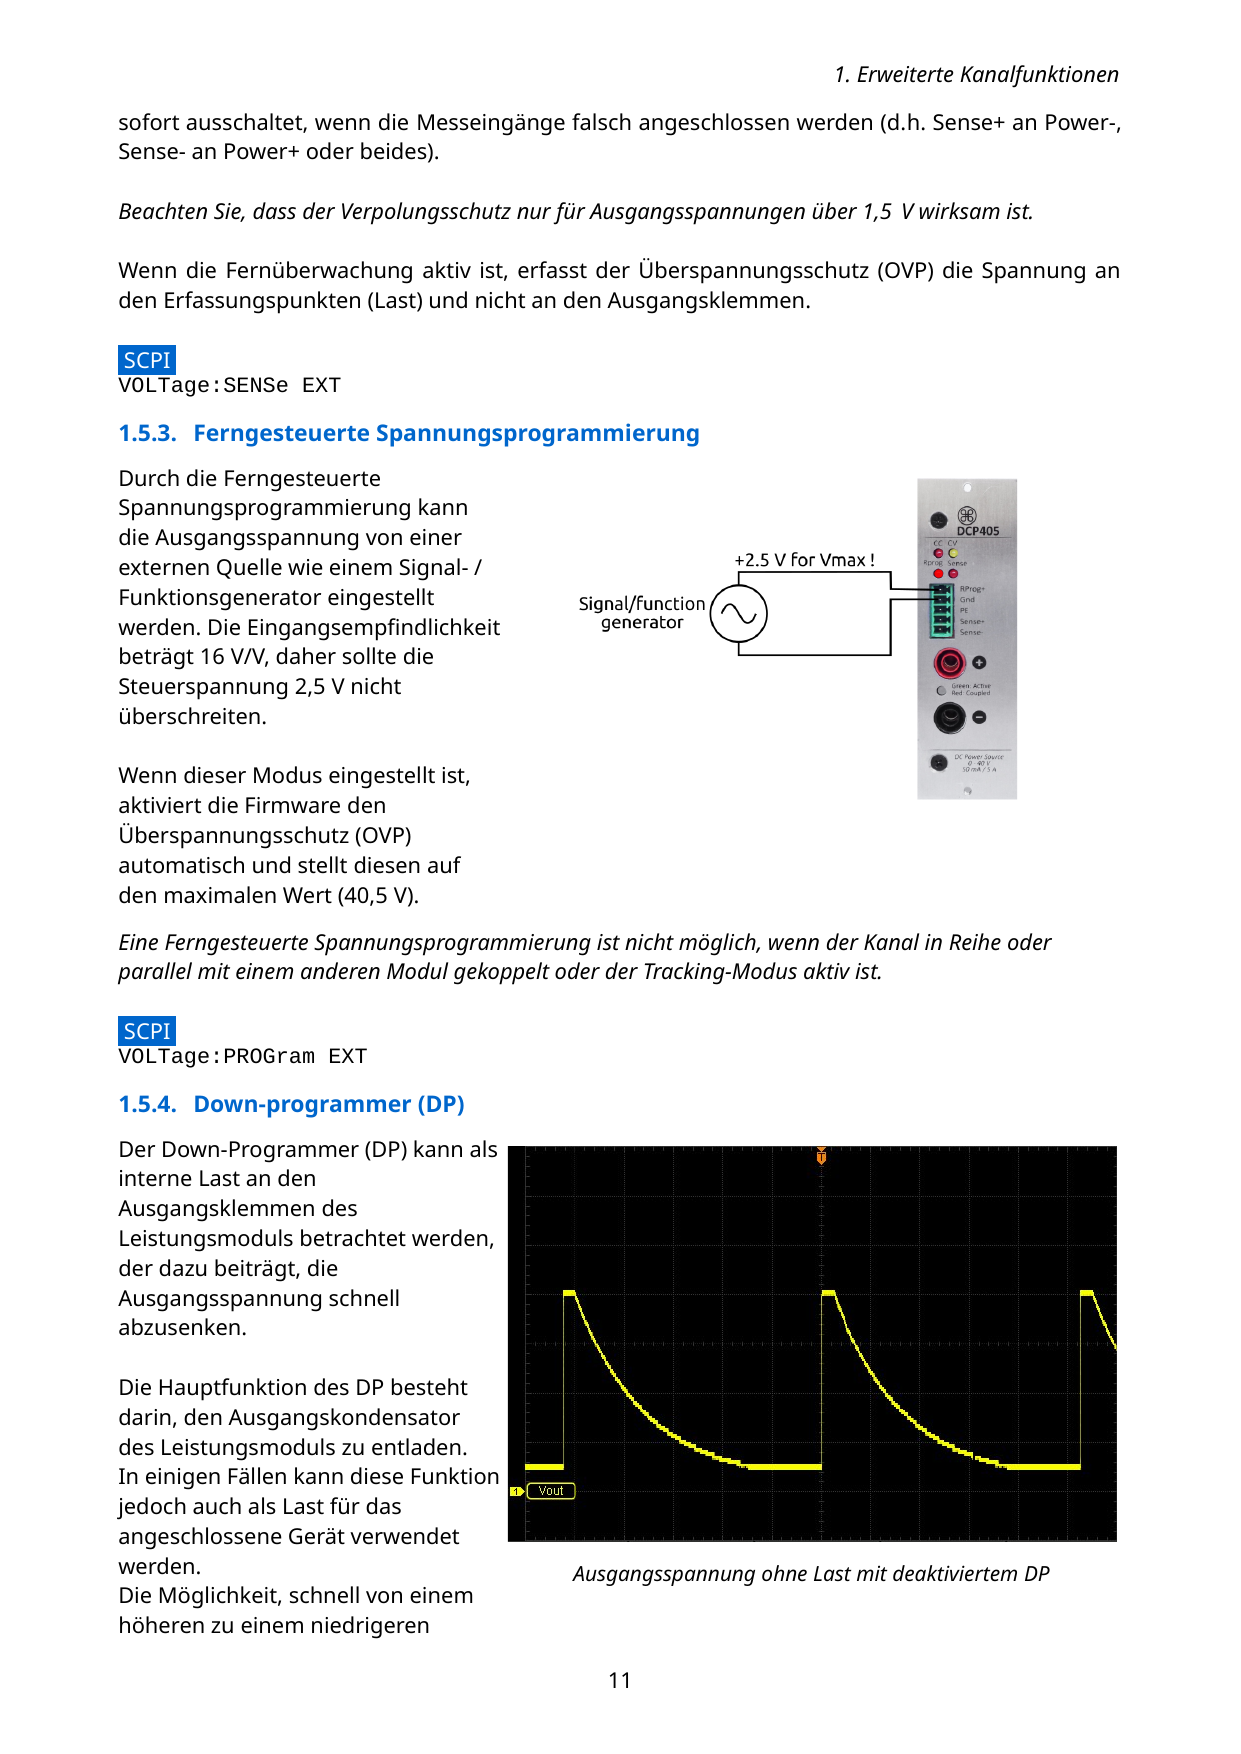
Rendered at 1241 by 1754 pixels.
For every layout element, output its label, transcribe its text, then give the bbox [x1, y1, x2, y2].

subtitle Down-programmer (DP) [118, 1088, 1122, 1119]
text Wenn die Fernüberwachung aktiv ist, erfasst der Überspannungsschutz (OVP) die Spannung an den Erfassungspunkten (Last) und nicht an den Ausgangsklemmen. [118, 256, 1122, 315]
table_header Durch die Ferngesteuerte Spannungsprogrammierung kann die Ausgangsspannung von einer externen Quelle wie einem Signal- / Funktionsgenerator eingestellt werden. Die Eingangsempfindlichkeit beträgt 16 V/V, daher sollte die Steuerspannung 2,5 V nicht überschreiten. Wenn dieser Modus eingestellt ist, aktiviert die Firmware den Überspannungsschutz (OVP) automatisch und stellt diesen auf den maximalen Wert (40,5 V). [118, 463, 502, 927]
text VOLTage:SENSe EXT [118, 375, 1122, 399]
text sofort ausschaltet, wenn die Messeingänge falsch angeschlossen werden (d.h. Sense+ an Power-, Sense- an Power+ oder beides). [118, 107, 1122, 166]
text SCPI [118, 345, 1122, 375]
picture [507, 1146, 1117, 1542]
text Beachten Sie, dass der Verpolungsschutz nur für Ausgangsspannungen über 1,5 V wirksam ist. [118, 196, 1122, 226]
table_header [502, 463, 1123, 927]
table_cell Eine Ferngesteuerte Spannungsprogrammierung ist nicht möglich, wenn der Kanal in Reihe oder parallel mit einem anderen Modul gekoppelt oder der Tracking-Modus aktiv ist. SCPI VOLTage:PROGram EXT [118, 927, 1123, 1071]
picture [507, 462, 1118, 815]
table_header [502, 1134, 1123, 1640]
table_header Der Down-Programmer (DP) kann als interne Last an den Ausgangsklemmen des Leistungsmoduls betrachtet werden, der dazu beiträgt, die Ausgangsspannung schnell abzusenken. Die Hauptfunktion des DP besteht darin, den Ausgangskondensator des Leistungsmoduls zu entladen. In einigen Fällen kann diese Funktion jedoch auch als Last für das angeschlossene Gerät verwendet werden. Die Möglichkeit, schnell von einem höheren zu einem niedrigeren [118, 1134, 502, 1640]
subtitle Ferngesteuerte Spannungsprogrammierung [118, 417, 1122, 448]
